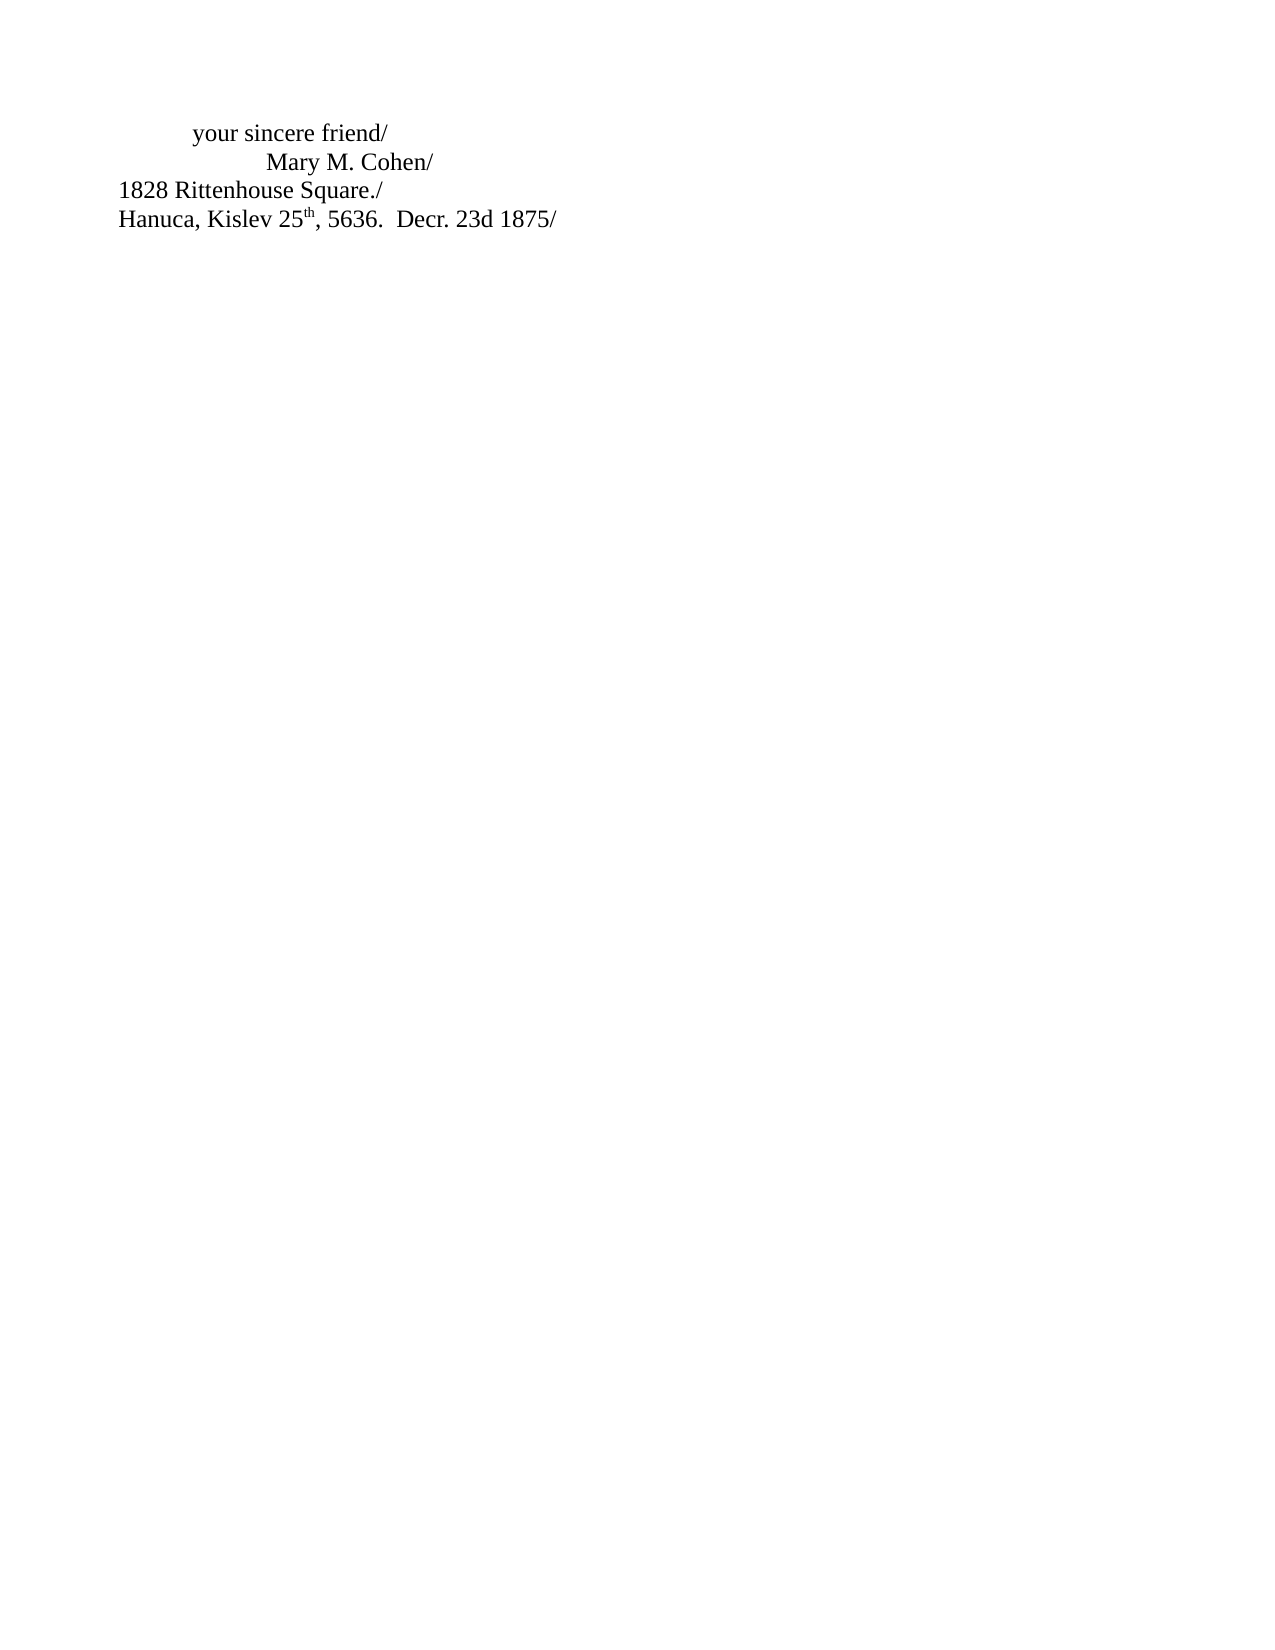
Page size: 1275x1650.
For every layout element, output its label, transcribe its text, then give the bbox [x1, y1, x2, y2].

text your sincere friend/ [118, 118, 1157, 147]
text Mary M. Cohen/ [118, 147, 1157, 176]
text Hanuca, Kislev 25th, 5636. Decr. 23d 1875/ [118, 204, 1157, 233]
text 1828 Rittenhouse Square./ [118, 176, 1157, 204]
